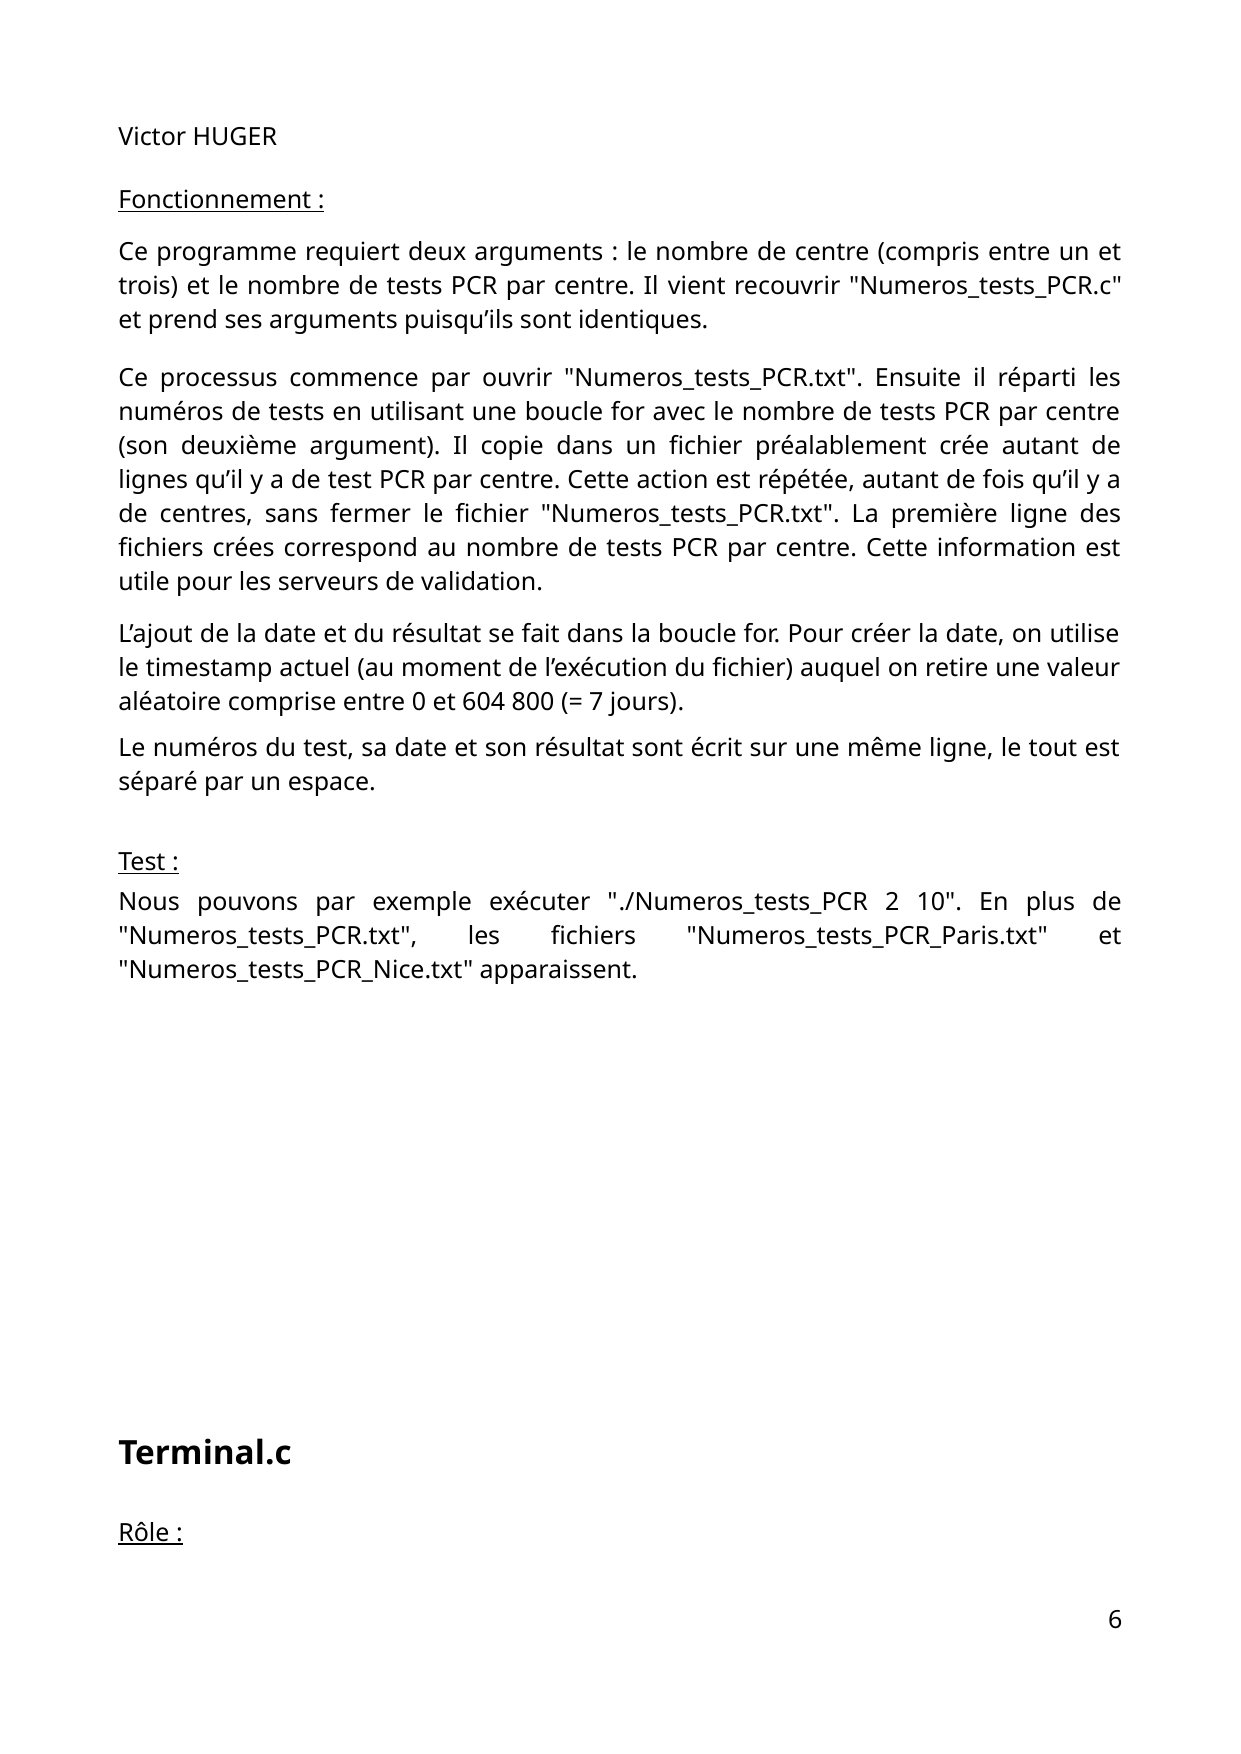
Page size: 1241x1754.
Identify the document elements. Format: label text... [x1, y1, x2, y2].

text Le numéros du test, sa date et son résultat sont écrit sur une même ligne, le tout est séparé par un espace. [118, 730, 1122, 798]
text Rôle : [118, 1514, 1122, 1548]
text L’ajout de la date et du résultat se fait dans la boucle for. Pour créer la date, on utilise le timestamp actuel (au moment de l’exécution du fichier) auquel on retire une valeur aléatoire comprise entre 0 et 604 800 (= 7 jours). [118, 616, 1122, 718]
text Terminal.c [118, 1429, 1122, 1474]
text Nous pouvons par exemple exécuter "./Numeros_tests_PCR 2 10". En plus de "Numeros_tests_PCR.txt", les fichiers "Numeros_tests_PCR_Paris.txt" et "Numeros_tests_PCR_Nice.txt" apparaissent. [118, 884, 1122, 986]
text Fonctionnement : [118, 182, 1122, 216]
text Ce processus commence par ouvrir "Numeros_tests_PCR.txt". Ensuite il réparti les numéros de tests en utilisant une boucle for avec le nombre de tests PCR par centre (son deuxième argument). Il copie dans un fichier préalablement crée autant de lignes qu’il y a de test PCR par centre. Cette action est répétée, autant de fois qu’il y a de centres, sans fermer le fichier "Numeros_tests_PCR.txt". La première ligne des fichiers crées correspond au nombre de tests PCR par centre. Cette information est utile pour les serveurs de validation. [118, 359, 1122, 598]
text Ce programme requiert deux arguments : le nombre de centre (compris entre un et trois) et le nombre de tests PCR par centre. Il vient recouvrir "Numeros_tests_PCR.c" et prend ses arguments puisqu’ils sont identiques. [118, 233, 1122, 336]
text Test : [118, 844, 1122, 878]
